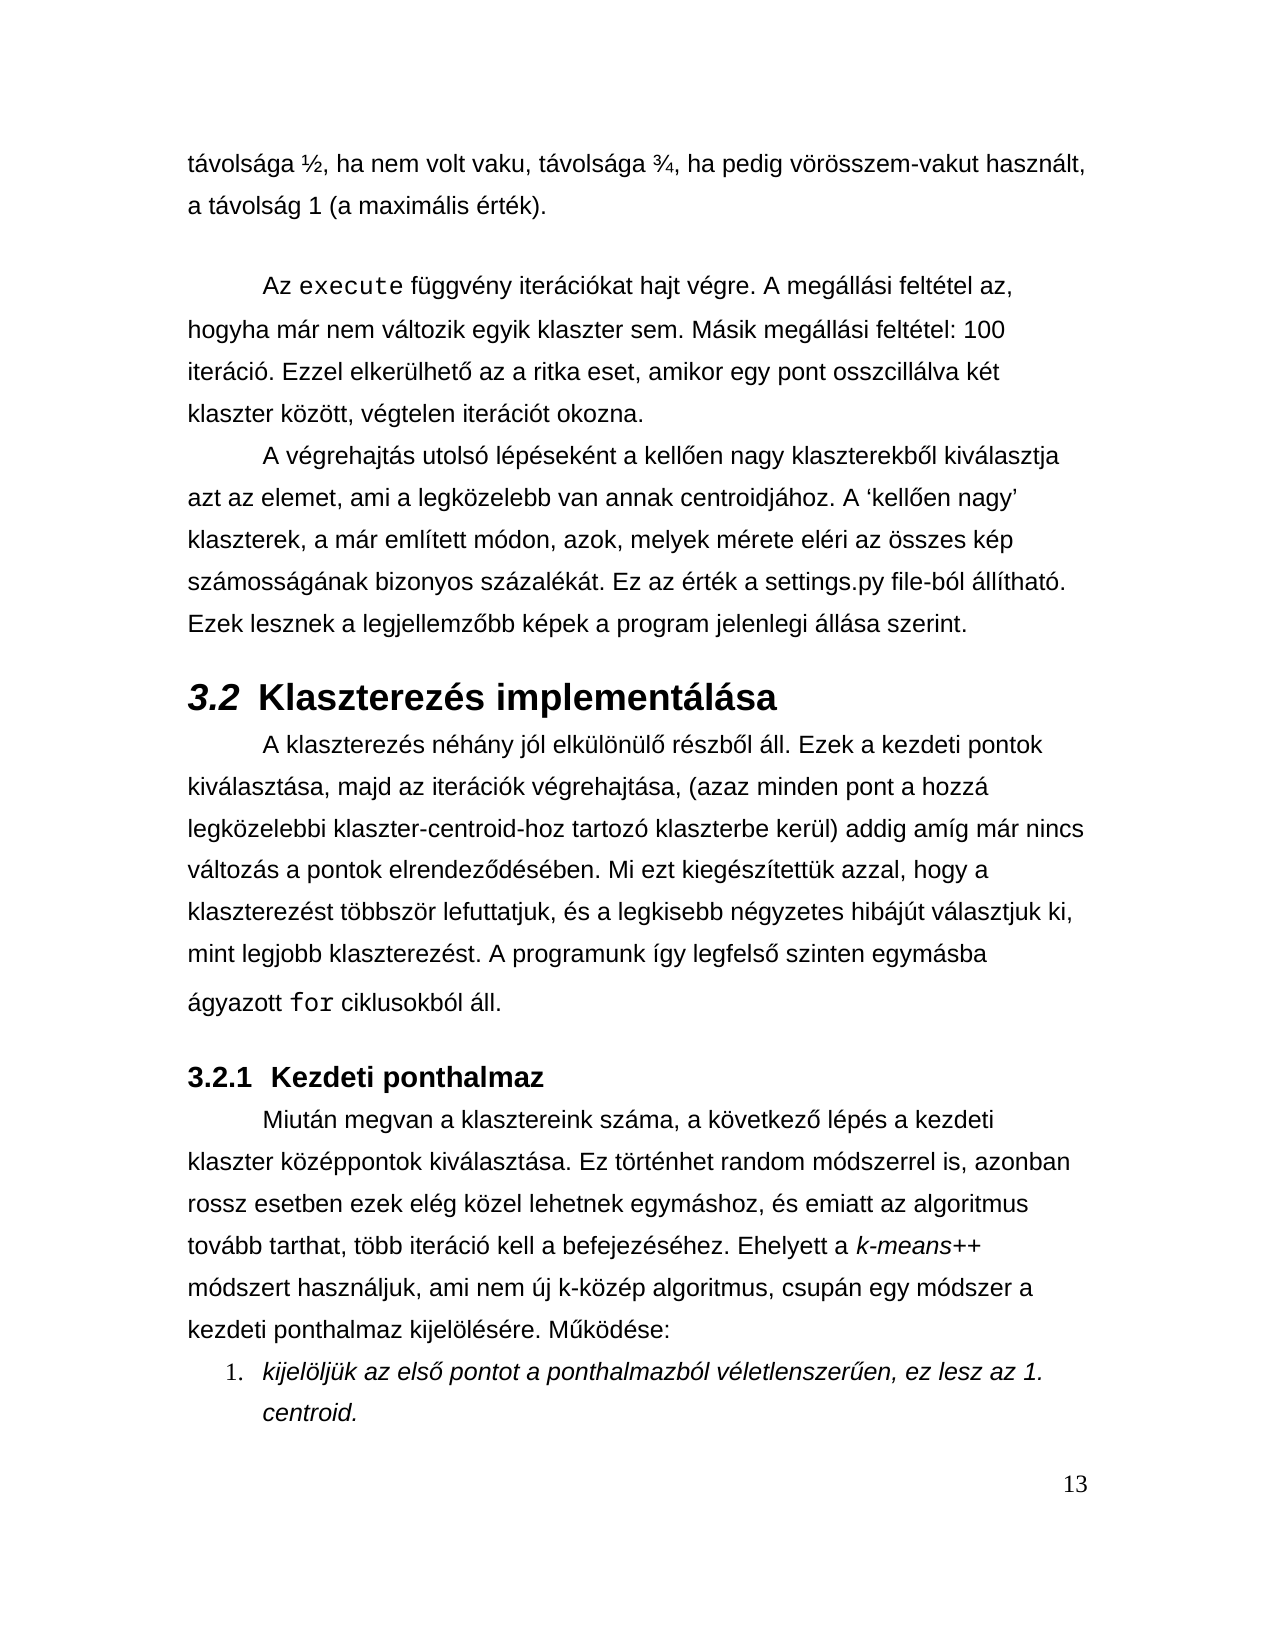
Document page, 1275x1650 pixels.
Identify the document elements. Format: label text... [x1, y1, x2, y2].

list kijelöljük az első pontot a ponthalmazból véletlenszerűen, ez lesz az 1. centroid. [225, 1357, 1087, 1427]
text Az execute függvény iterációkat hajt végre. A megállási feltétel az, hogyha már nem változik egyik klaszter sem. Másik megállási feltétel: 100 iteráció. Ezzel elkerülhető az a ritka eset, amikor egy pont osszcillálva két klaszter között, végtelen iterációt okozna. [187, 272, 1087, 428]
subtitle Klaszterezés implementálása [187, 676, 1087, 718]
text A klaszterezés néhány jól elkülönülő részből áll. Ezek a kezdeti pontok kiválasztása, majd az iterációk végrehajtása, (azaz minden pont a hozzá legközelebbi klaszter-centroid-hoz tartozó klaszterbe kerül) addig amíg már nincs változás a pontok elrendeződésében. Mi ezt kiegészítettük azzal, hogy a klaszterezést többször lefuttatjuk, és a legkisebb négyzetes hibájút választjuk ki, mint legjobb klaszterezést. A programunk így legfelső szinten egymásba ágyazott for ciklusokból áll. [187, 731, 1087, 1019]
text A végrehajtás utolsó lépéseként a kellően nagy klaszterekből kiválasztja azt az elemet, ami a legközelebb van annak centroidjához. A ‘kellően nagy’ klaszterek, a már említett módon, azok, melyek mérete eléri az összes kép számosságának bizonyos százalékát. Ez az érték a settings.py file-ból állítható. Ezek lesznek a legjellemzőbb képek a program jelenlegi állása szerint. [187, 442, 1087, 637]
text távolsága ½, ha nem volt vaku, távolsága ¾, ha pedig vörösszem-vakut használt, a távolság 1 (a maximális érték). [187, 150, 1087, 220]
text Miután megvan a klasztereink száma, a következő lépés a kezdeti klaszter középpontok kiválasztása. Ez történhet random módszerrel is, azonban rossz esetben ezek elég közel lehetnek egymáshoz, és emiatt az algoritmus tovább tarthat, több iteráció kell a befejezéséhez. Ehelyett a k-means++ módszert használjuk, ami nem új k-közép algoritmus, csupán egy módszer a kezdeti ponthalmaz kijelölésére. Működése: [187, 1106, 1087, 1343]
subtitle Kezdeti ponthalmaz [187, 1061, 1087, 1093]
